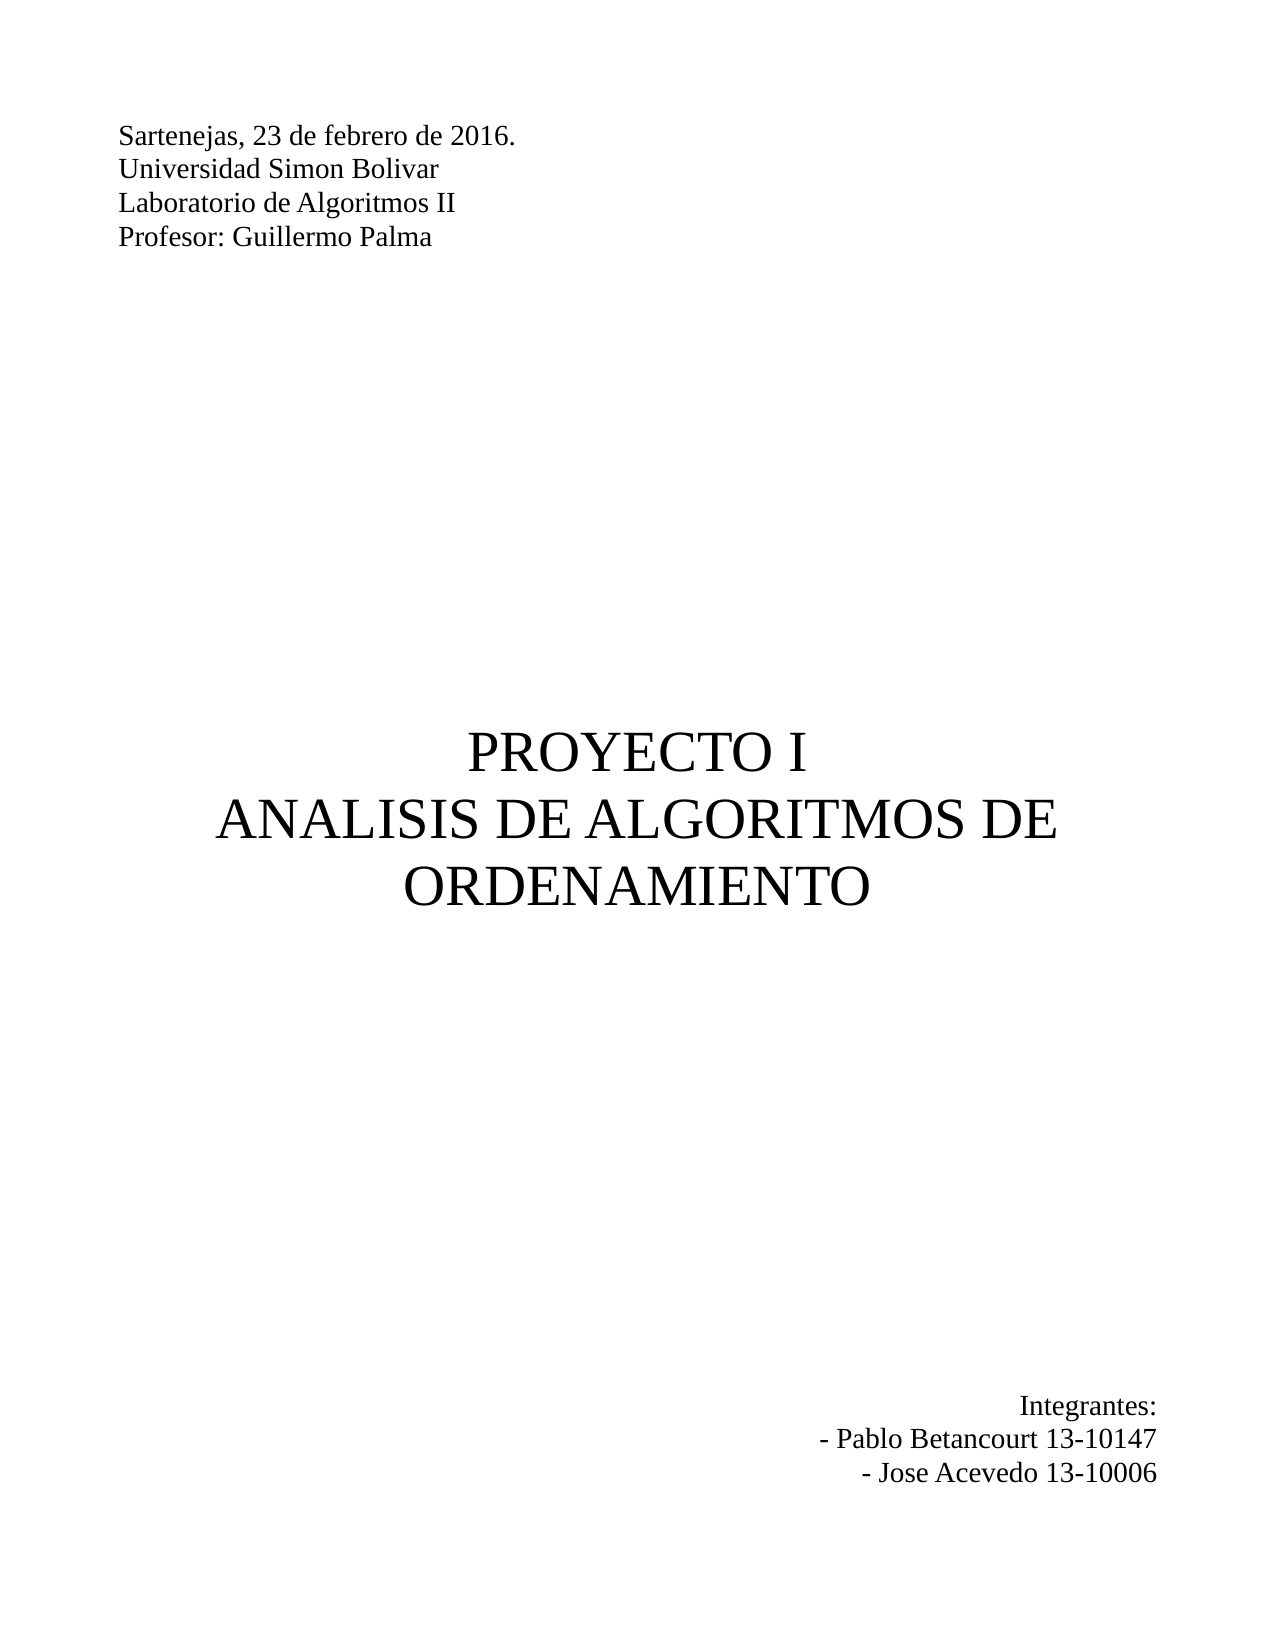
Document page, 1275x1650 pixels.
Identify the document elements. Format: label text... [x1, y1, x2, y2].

text Universidad Simon Bolivar [118, 152, 1157, 185]
text Profesor: Guillermo Palma [118, 219, 1157, 252]
text Laboratorio de Algoritmos II [118, 185, 1157, 219]
text PROYECTO I [118, 717, 1157, 784]
text Sartenejas, 23 de febrero de 2016. [118, 118, 1157, 152]
text - Jose Acevedo 13-10006 [118, 1455, 1157, 1488]
text - Pablo Betancourt 13-10147 [118, 1421, 1157, 1455]
text Integrantes: [118, 1388, 1157, 1421]
text ANALISIS DE ALGORITMOS DE ORDENAMIENTO [118, 784, 1157, 918]
